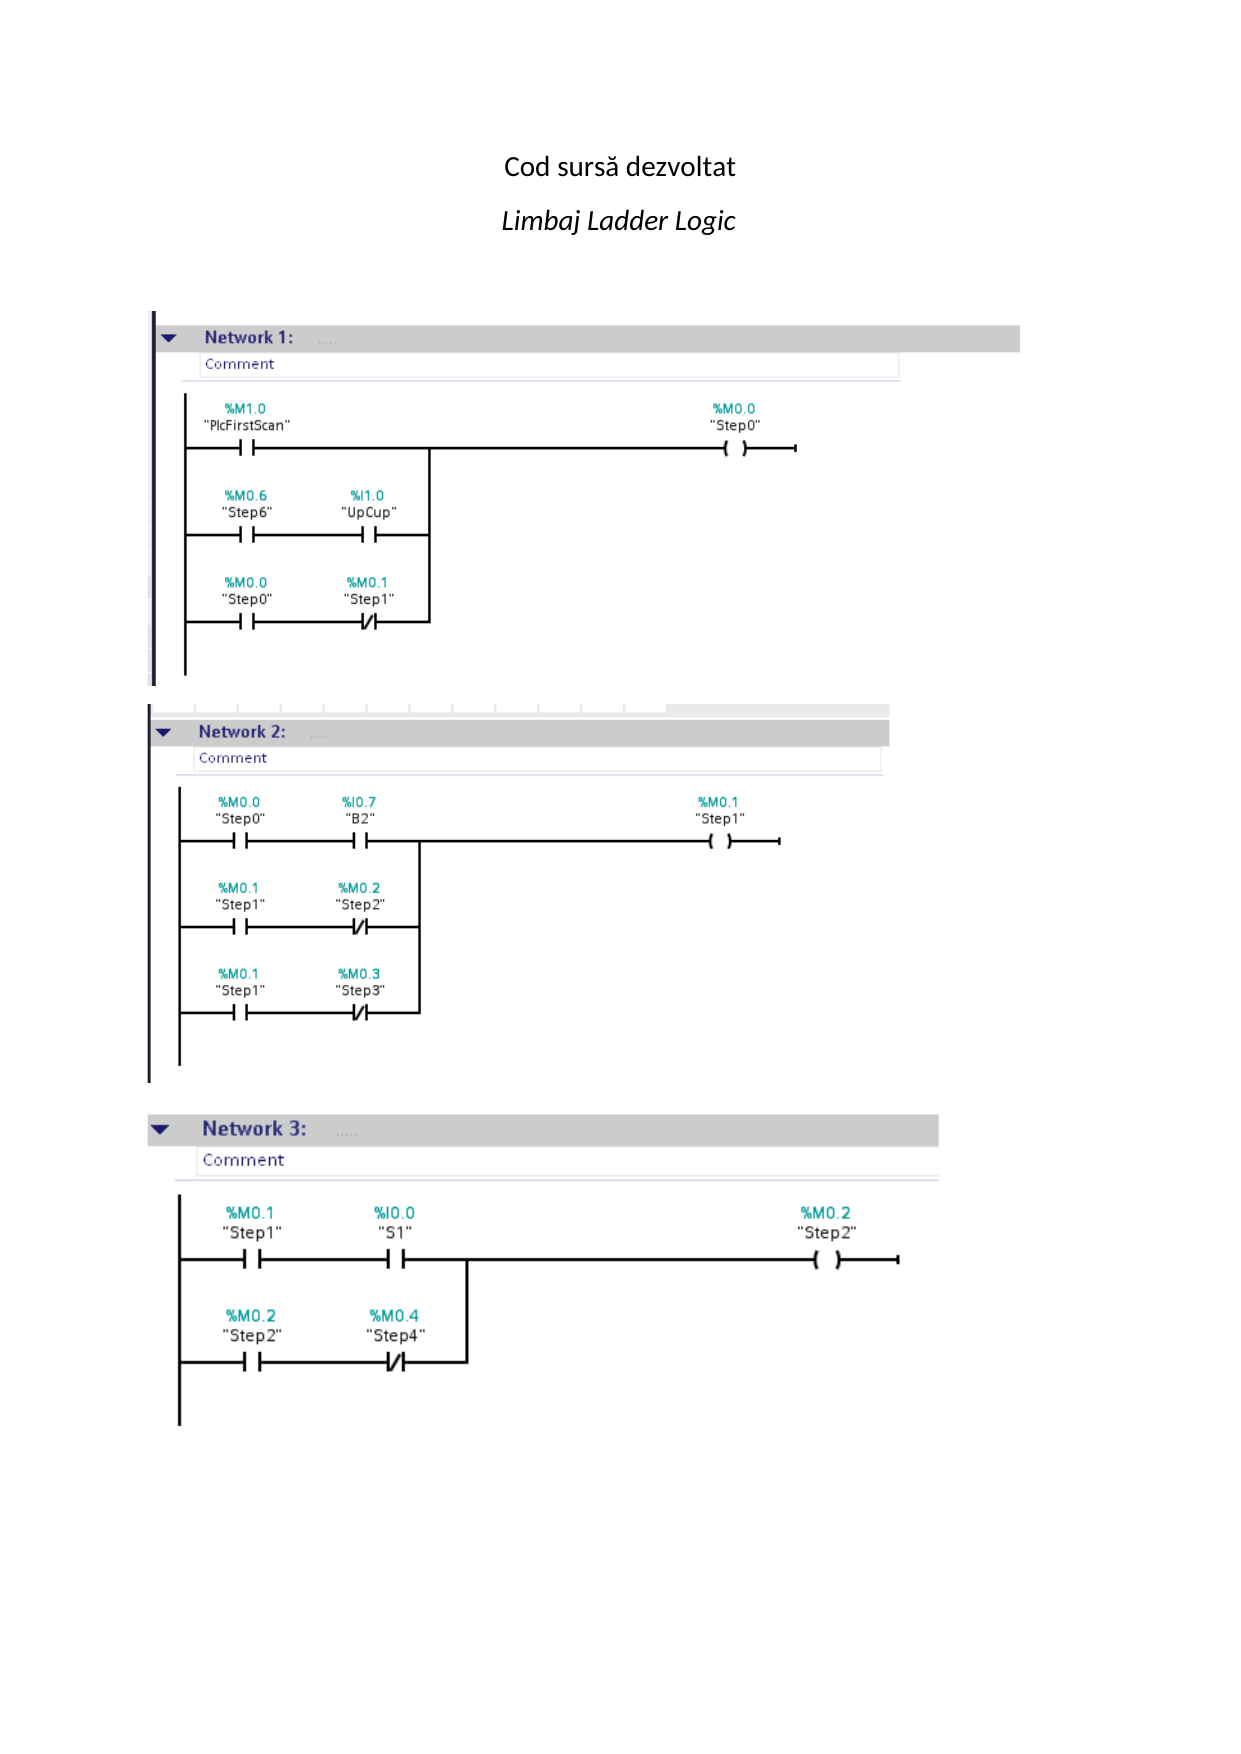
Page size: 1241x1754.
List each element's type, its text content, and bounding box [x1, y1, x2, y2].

text Cod sursă dezvoltat [148, 148, 1093, 183]
text Limbaj Ladder Logic [148, 202, 1093, 238]
